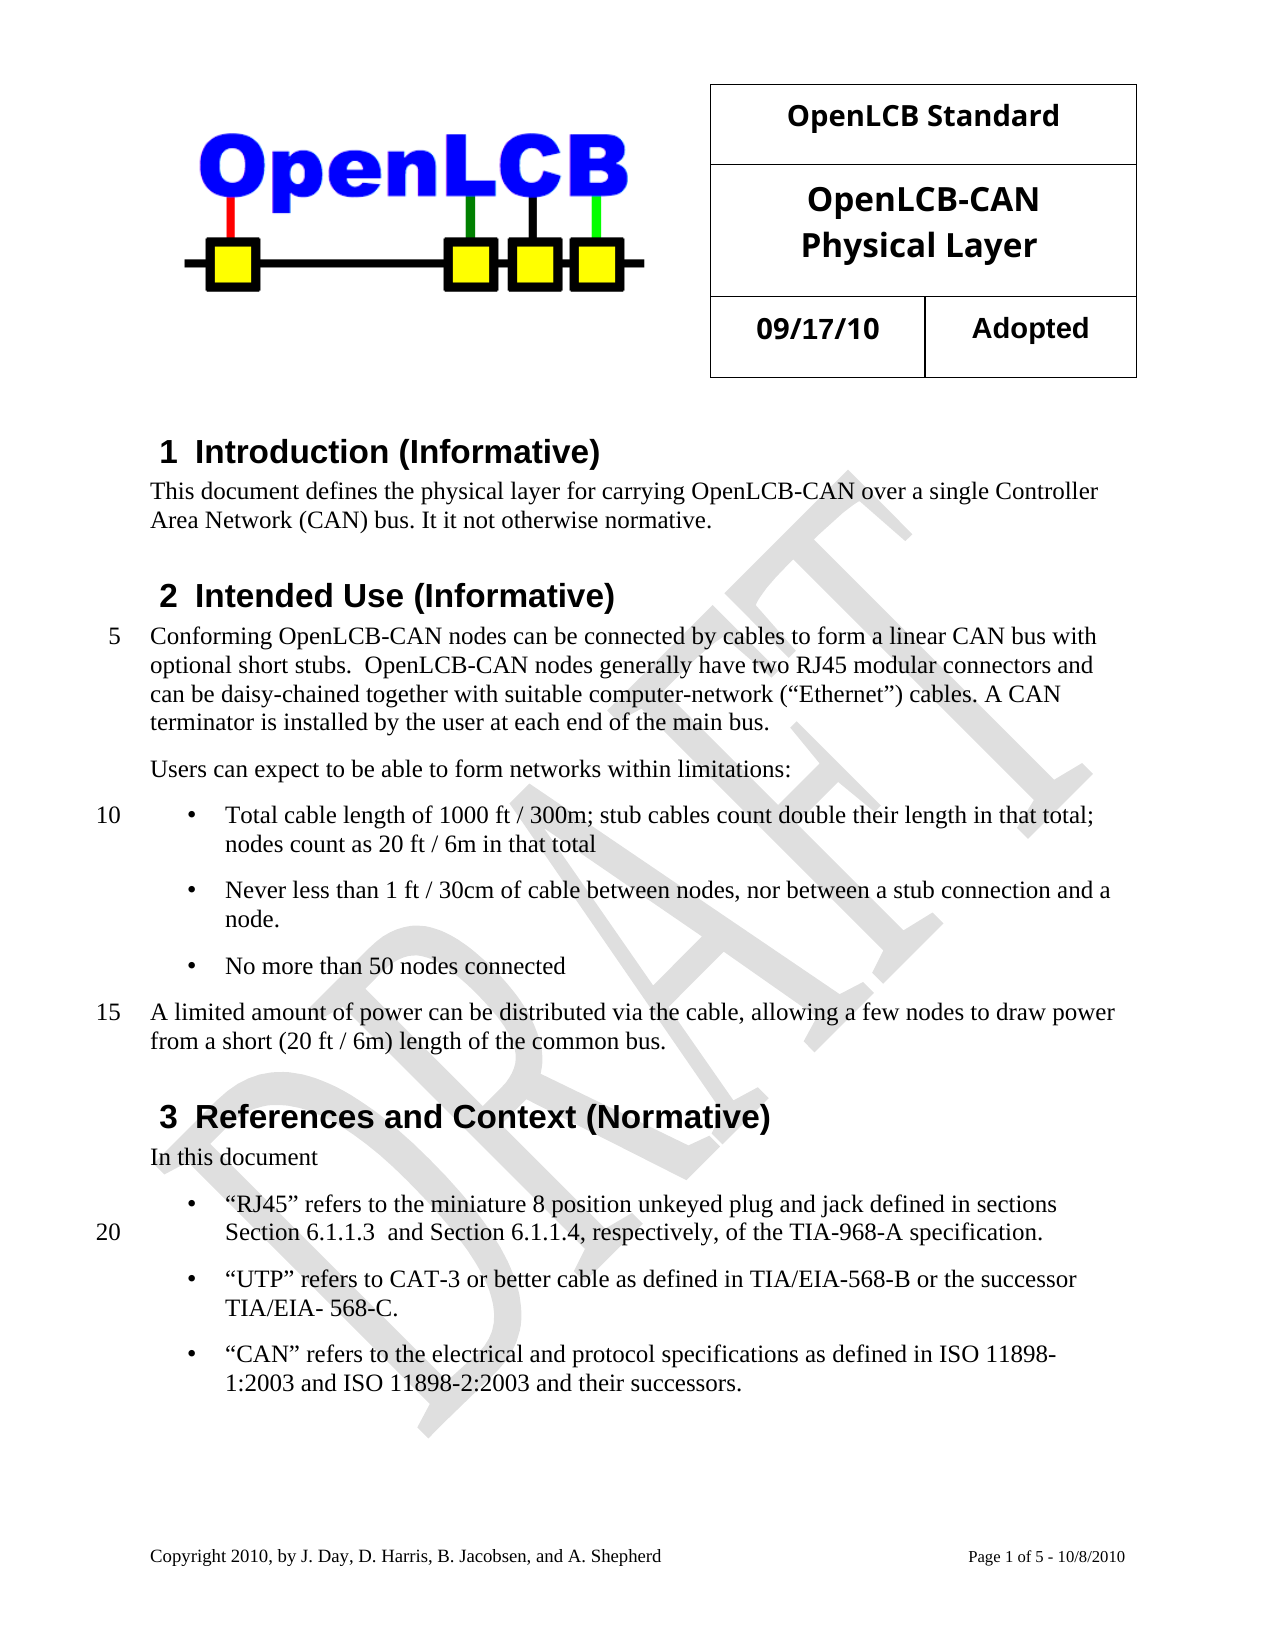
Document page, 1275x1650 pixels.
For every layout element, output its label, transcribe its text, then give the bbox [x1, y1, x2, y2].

subtitle Introduction (Informative) [150, 432, 1125, 470]
list “RJ45” refers to the miniature 8 position unkeyed plug and jack defined in sections Section 6.1.1.3 and Section 6.1.1.4, respectively, of the TIA-968-A specification. [187, 1189, 270, 1246]
subtitle References and Context (Normative) [503, 1100, 597, 1136]
list Never less than 1 ft / 30cm of cable between nodes, nor between a stub connection and a node. [578, 876, 695, 933]
subtitle References and Context (Normative) [220, 1106, 353, 1136]
text Users can expect to be able to form networks within limitations: [1030, 754, 1125, 783]
list “UTP” refers to CAT-3 or better cable as defined in TIA/EIA-568-B or the successor TIA/EIA- 568-C. [332, 1264, 494, 1321]
text Users can expect to be able to form networks within limitations: [150, 754, 714, 783]
text In this document [697, 1142, 1125, 1171]
list No more than 50 nodes connected [630, 951, 686, 979]
text A limited amount of power can be distributed via the cable, allowing a few nodes to draw power from a short (20 ft / 6m) length of the common bus. [519, 997, 682, 1055]
list “RJ45” refers to the miniature 8 position unkeyed plug and jack defined in sections Section 6.1.1.3 and Section 6.1.1.4, respectively, of the TIA-968-A specification. [459, 1189, 581, 1246]
list “UTP” refers to CAT-3 or better cable as defined in TIA/EIA-568-B or the successor TIA/EIA- 568-C. [187, 1264, 345, 1321]
text This document defines the physical layer for carrying OpenLCB-CAN over a single Controller Area Network (CAN) bus. It it not otherwise normative. [150, 476, 840, 534]
subtitle [757, 577, 847, 615]
list Never less than 1 ft / 30cm of cable between nodes, nor between a stub connection and a node. [851, 876, 1125, 933]
text A limited amount of power can be distributed via the cable, allowing a few nodes to draw power from a short (20 ft / 6m) length of the common bus. [150, 997, 390, 1055]
list Total cable length of 1000 ft / 300m; stub cables count double their length in that total; nodes count as 20 ft / 6m in that total [187, 800, 546, 858]
text Conforming OpenLCB-CAN nodes can be connected by cables to form a linear CAN bus with optional short stubs. OpenLCB-CAN nodes generally have two RJ45 modular connectors and can be daisy-chained together with suitable computer-network (“Ethernet”) cables. A CAN terminator is installed by the user at each end of the main bus. [665, 621, 968, 736]
list “UTP” refers to CAT-3 or better cable as defined in TIA/EIA-568-B or the successor TIA/EIA- 568-C. [510, 1264, 1125, 1321]
text A limited amount of power can be distributed via the cable, allowing a few nodes to draw power from a short (20 ft / 6m) length of the common bus. [670, 997, 1125, 1055]
subtitle References and Context (Normative) [356, 1097, 471, 1136]
list “CAN” refers to the electrical and protocol specifications as defined in ISO 11898-1:2003 and ISO 11898-2:2003 and their successors. [187, 1339, 421, 1397]
text Conforming OpenLCB-CAN nodes can be connected by cables to form a linear CAN bus with optional short stubs. OpenLCB-CAN nodes generally have two RJ45 modular connectors and can be daisy-chained together with suitable computer-network (“Ethernet”) cables. A CAN terminator is installed by the user at each end of the main bus. [150, 621, 695, 736]
list “RJ45” refers to the miniature 8 position unkeyed plug and jack defined in sections Section 6.1.1.3 and Section 6.1.1.4, respectively, of the TIA-968-A specification. [257, 1189, 463, 1246]
subtitle Intended Use (Informative) [150, 577, 745, 615]
list “CAN” refers to the electrical and protocol specifications as defined in ISO 11898-1:2003 and ISO 11898-2:2003 and their successors. [472, 1339, 1125, 1397]
list No more than 50 nodes connected [778, 951, 882, 979]
list Never less than 1 ft / 30cm of cable between nodes, nor between a stub connection and a node. [187, 876, 598, 933]
list No more than 50 nodes connected [698, 953, 761, 979]
list No more than 50 nodes connected [889, 951, 1125, 979]
text In this document [212, 1142, 396, 1171]
list Never less than 1 ft / 30cm of cable between nodes, nor between a stub connection and a node. [668, 876, 864, 933]
text In this document [520, 1142, 666, 1171]
list No more than 50 nodes connected [377, 956, 459, 979]
text In this document [413, 1142, 506, 1171]
text This document defines the physical layer for carrying OpenLCB-CAN over a single Controller Area Network (CAN) bus. It it not otherwise normative. [856, 476, 1125, 534]
text Conforming OpenLCB-CAN nodes can be connected by cables to form a linear CAN bus with optional short stubs. OpenLCB-CAN nodes generally have two RJ45 modular connectors and can be daisy-chained together with suitable computer-network (“Ethernet”) cables. A CAN terminator is installed by the user at each end of the main bus. [897, 621, 1125, 736]
subtitle References and Context (Normative) [150, 1097, 219, 1136]
subtitle References and Context (Normative) [732, 1097, 1125, 1136]
list Total cable length of 1000 ft / 300m; stub cables count double their length in that total; nodes count as 20 ft / 6m in that total [798, 800, 1125, 858]
list Total cable length of 1000 ft / 300m; stub cables count double their length in that total; nodes count as 20 ft / 6m in that total [556, 800, 789, 858]
list “RJ45” refers to the miniature 8 position unkeyed plug and jack defined in sections Section 6.1.1.3 and Section 6.1.1.4, respectively, of the TIA-968-A specification. [567, 1189, 1125, 1246]
text In this document [150, 1142, 174, 1171]
subtitle [853, 577, 1125, 615]
text Users can expect to be able to form networks within limitations: [729, 754, 819, 783]
subtitle References and Context (Normative) [591, 1097, 720, 1136]
picture [180, 95, 663, 293]
list No more than 50 nodes connected [187, 951, 365, 979]
list “CAN” refers to the electrical and protocol specifications as defined in ISO 11898-1:2003 and ISO 11898-2:2003 and their successors. [407, 1339, 488, 1380]
text Users can expect to be able to form networks within limitations: [831, 754, 1015, 783]
text A limited amount of power can be distributed via the cable, allowing a few nodes to draw power from a short (20 ft / 6m) length of the common bus. [375, 997, 515, 1055]
list No more than 50 nodes connected [475, 951, 629, 979]
